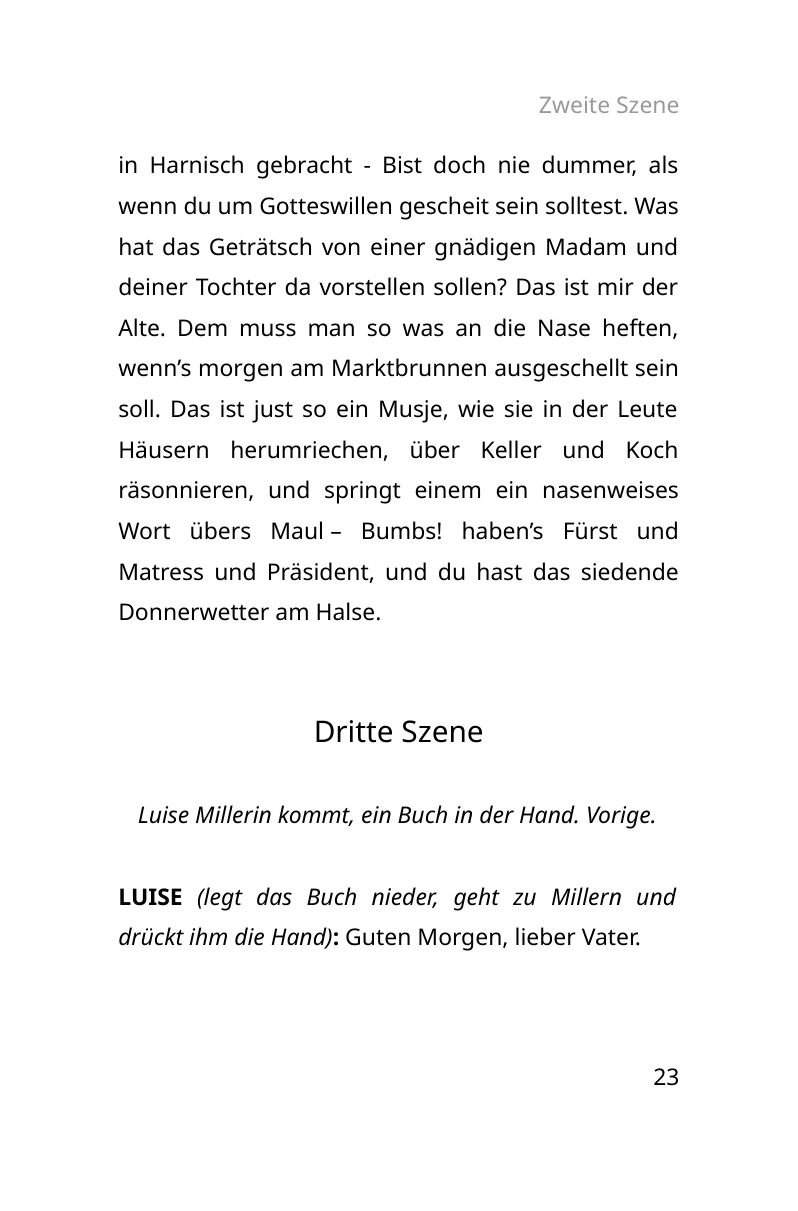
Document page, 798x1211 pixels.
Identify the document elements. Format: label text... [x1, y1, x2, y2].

text in Harnisch gebracht - Bist doch nie dummer, als wenn du um Gotteswillen gescheit sein solltest. Was hat das Geträtsch von einer gnädigen Madam und deiner Tochter da vorstellen sollen? Das ist mir der Alte. Dem muss man so was an die Nase heften, wenn’s morgen am Marktbrunnen ausgeschellt sein soll. Das ist just so ein Musje, wie sie in der Leute Häusern herumriechen, über Keller und Koch räsonnieren, und springt einem ein nasenweises Wort übers Maul – Bumbs! haben’s Fürst und Matress und Präsident, und du hast das siedende Donnerwetter am Halse. [118, 149, 679, 627]
subtitle Dritte Szene [118, 684, 679, 751]
text Luise Millerin kommt, ein Buch in der Hand. Vorige. [118, 775, 679, 831]
text LUISE (legt das Buch nieder, geht zu Millern und drückt ihm die Hand): Guten Morgen, lieber Vater. [118, 852, 679, 952]
